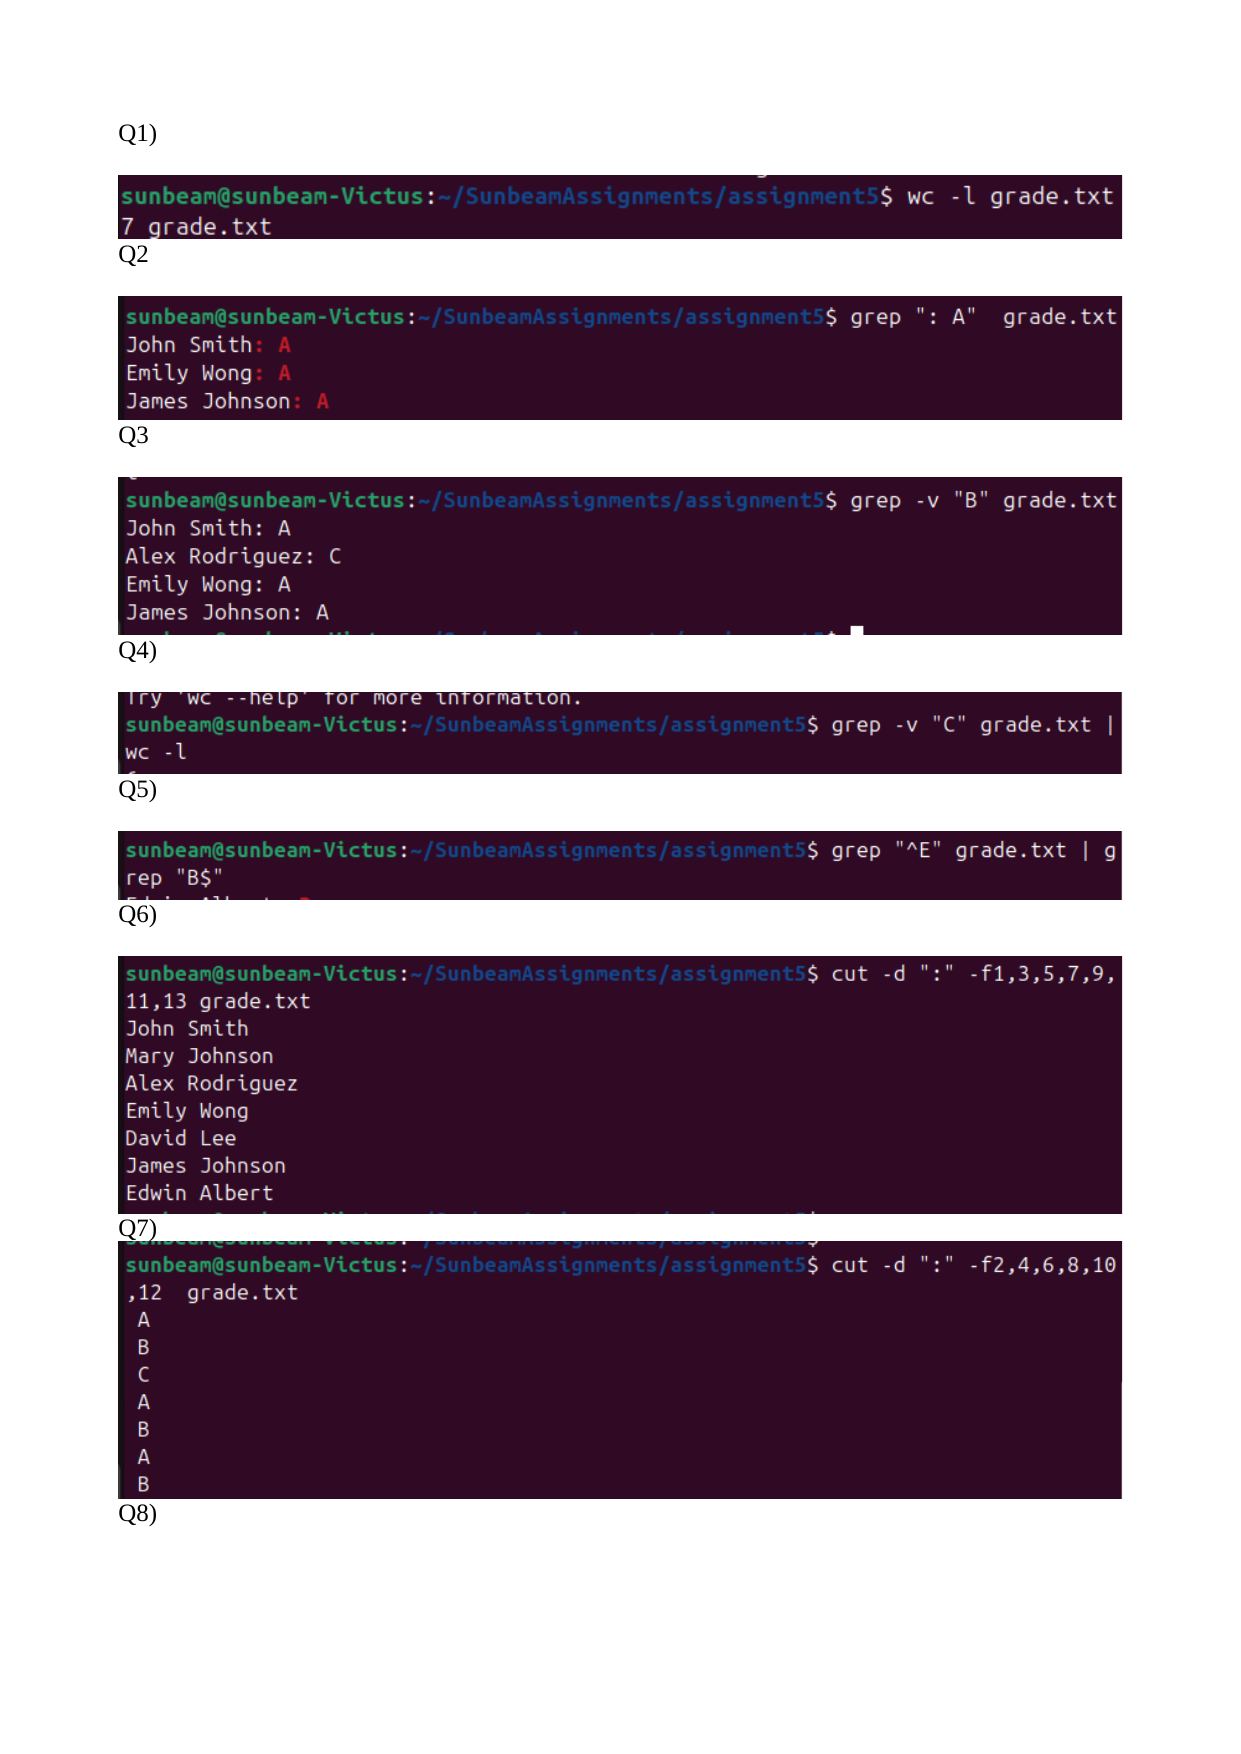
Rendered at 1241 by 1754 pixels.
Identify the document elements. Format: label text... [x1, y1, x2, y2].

text Q6) [118, 900, 1122, 928]
text Q1) [118, 118, 1122, 147]
text Q2 [118, 239, 1122, 268]
text Q7) [118, 1214, 1122, 1241]
text Q8) [118, 1499, 1122, 1527]
picture [118, 956, 1123, 1214]
picture [118, 175, 1123, 239]
picture [118, 831, 1123, 900]
picture [118, 477, 1123, 635]
picture [118, 692, 1123, 774]
picture [118, 1241, 1123, 1499]
picture [118, 296, 1123, 420]
text Q4) [118, 635, 1122, 663]
text Q3 [118, 420, 1122, 448]
text Q5) [118, 774, 1122, 803]
